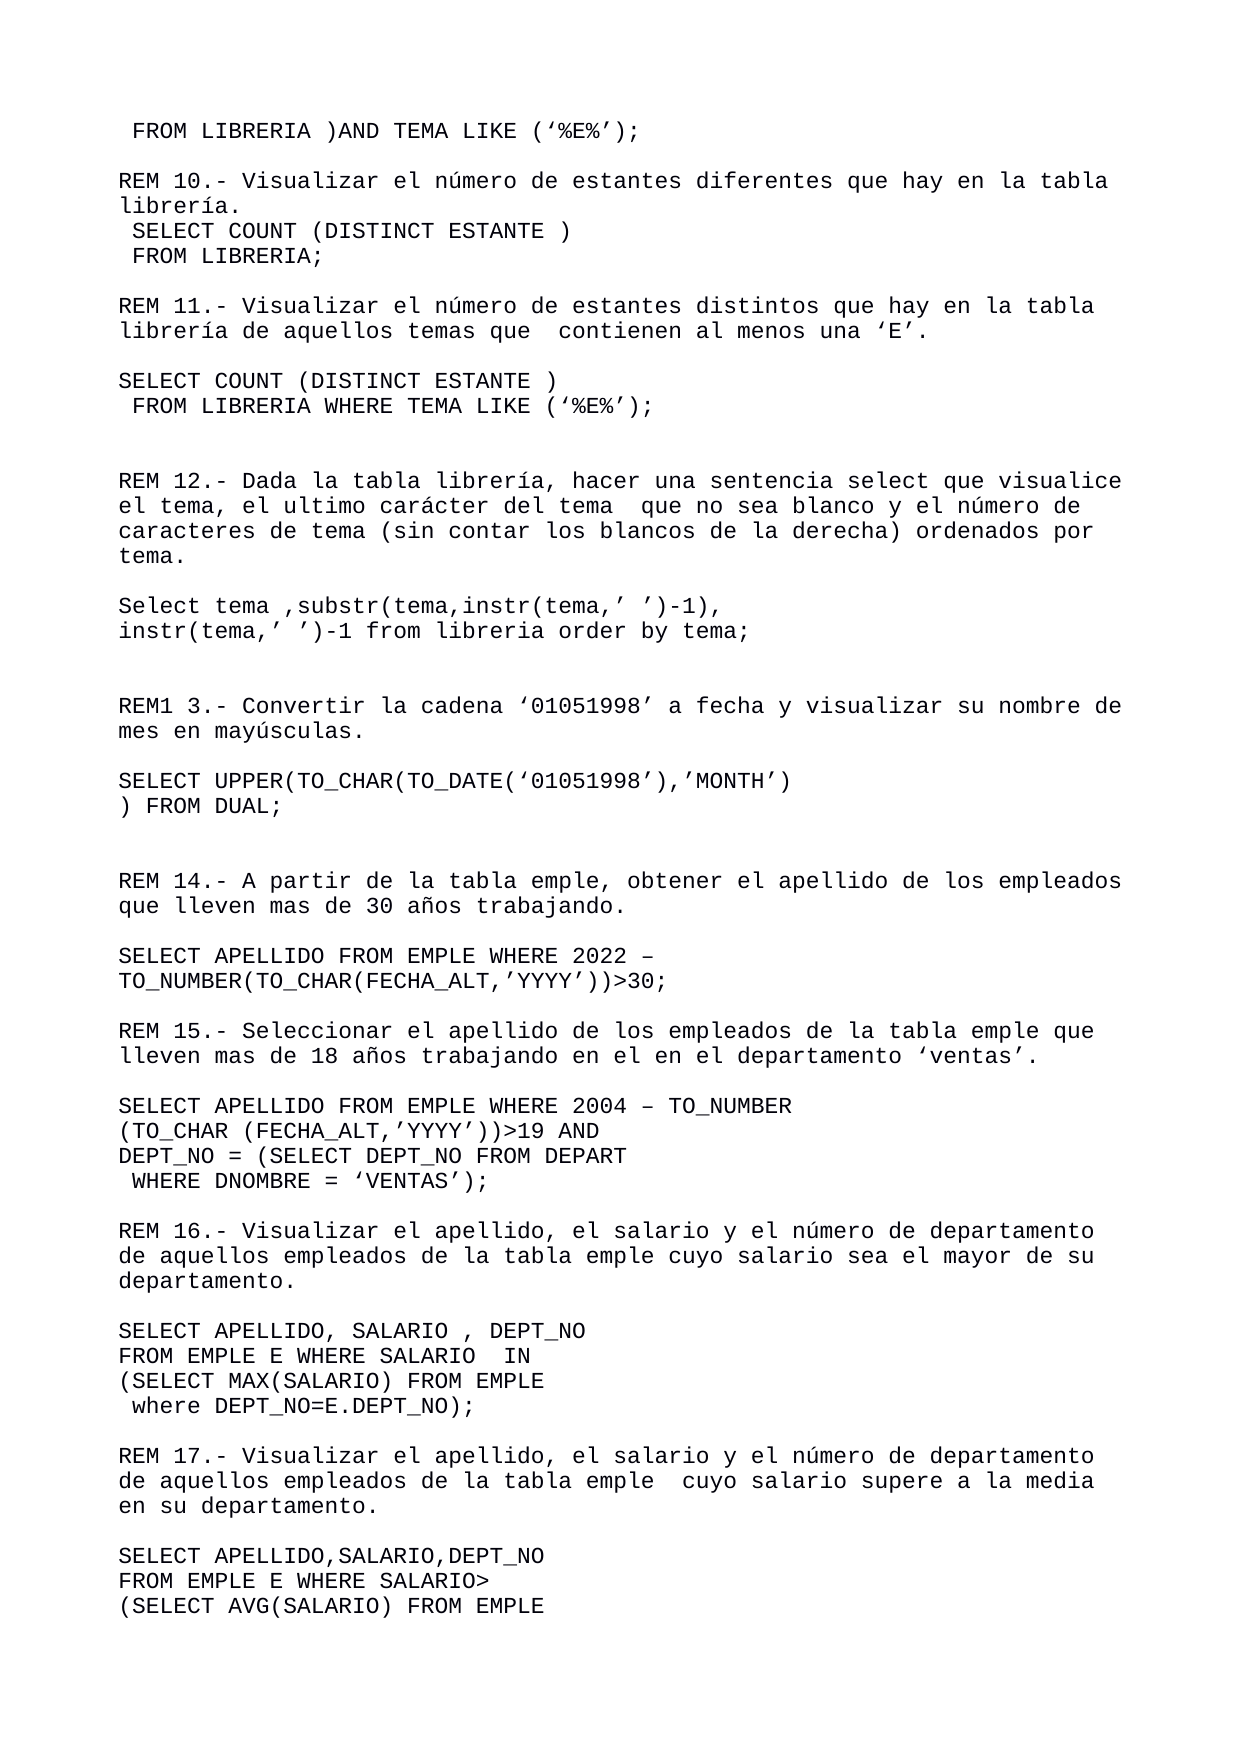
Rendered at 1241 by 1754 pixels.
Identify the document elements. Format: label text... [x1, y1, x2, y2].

text FROM LIBRERIA )AND TEMA LIKE (‘%E%’); [118, 118, 1122, 143]
text REM 15.- Seleccionar el apellido de los empleados de la tabla emple que lleven mas de 18 años trabajando en el en el departamento ‘ventas’. [118, 1018, 1122, 1068]
text SELECT UPPER(TO_CHAR(TO_DATE(‘01051998’),’MONTH’) [118, 768, 1122, 793]
text REM 16.- Visualizar el apellido, el salario y el número de departamento de aquellos empleados de la tabla emple cuyo salario sea el mayor de su departamento. [118, 1218, 1122, 1293]
text (TO_CHAR (FECHA_ALT,’YYYY’))>19 AND [118, 1118, 1122, 1143]
text WHERE DNOMBRE = ‘VENTAS’); [118, 1168, 1122, 1193]
text FROM EMPLE E WHERE SALARIO IN [118, 1343, 1122, 1368]
text ) FROM DUAL; [118, 793, 1122, 818]
text SELECT APELLIDO,SALARIO,DEPT_NO [118, 1543, 1122, 1568]
text REM 11.- Visualizar el número de estantes distintos que hay en la tabla librería de aquellos temas que contienen al menos una ‘E’. [118, 293, 1122, 343]
text FROM EMPLE E WHERE SALARIO> [118, 1568, 1122, 1593]
text (SELECT AVG(SALARIO) FROM EMPLE [118, 1593, 1122, 1618]
text REM 12.- Dada la tabla librería, hacer una sentencia select que visualice el tema, el ultimo carácter del tema que no sea blanco y el número de caracteres de tema (sin contar los blancos de la derecha) ordenados por tema. [118, 468, 1122, 568]
text REM 17.- Visualizar el apellido, el salario y el número de departamento de aquellos empleados de la tabla emple cuyo salario supere a la media en su departamento. [118, 1443, 1122, 1518]
text REM 14.- A partir de la tabla emple, obtener el apellido de los empleados que lleven mas de 30 años trabajando. [118, 868, 1122, 918]
text where DEPT_NO=E.DEPT_NO); [118, 1393, 1122, 1418]
text SELECT APELLIDO FROM EMPLE WHERE 2004 – TO_NUMBER [118, 1093, 1122, 1118]
text instr(tema,’ ’)-1 from libreria order by tema; [118, 618, 1122, 643]
text SELECT COUNT (DISTINCT ESTANTE ) [118, 368, 1122, 393]
text SELECT COUNT (DISTINCT ESTANTE ) [118, 218, 1122, 243]
text FROM LIBRERIA; [118, 243, 1122, 268]
text Select tema ,substr(tema,instr(tema,’ ’)-1), [118, 593, 1122, 618]
text REM 10.- Visualizar el número de estantes diferentes que hay en la tabla librería. [118, 168, 1122, 218]
text FROM LIBRERIA WHERE TEMA LIKE (‘%E%’); [118, 393, 1122, 418]
text SELECT APELLIDO, SALARIO , DEPT_NO [118, 1318, 1122, 1343]
text DEPT_NO = (SELECT DEPT_NO FROM DEPART [118, 1143, 1122, 1168]
text SELECT APELLIDO FROM EMPLE WHERE 2022 – TO_NUMBER(TO_CHAR(FECHA_ALT,’YYYY’))>30; [118, 943, 1122, 993]
text (SELECT MAX(SALARIO) FROM EMPLE [118, 1368, 1122, 1393]
text REM1 3.- Convertir la cadena ‘01051998’ a fecha y visualizar su nombre de mes en mayúsculas. [118, 693, 1122, 743]
